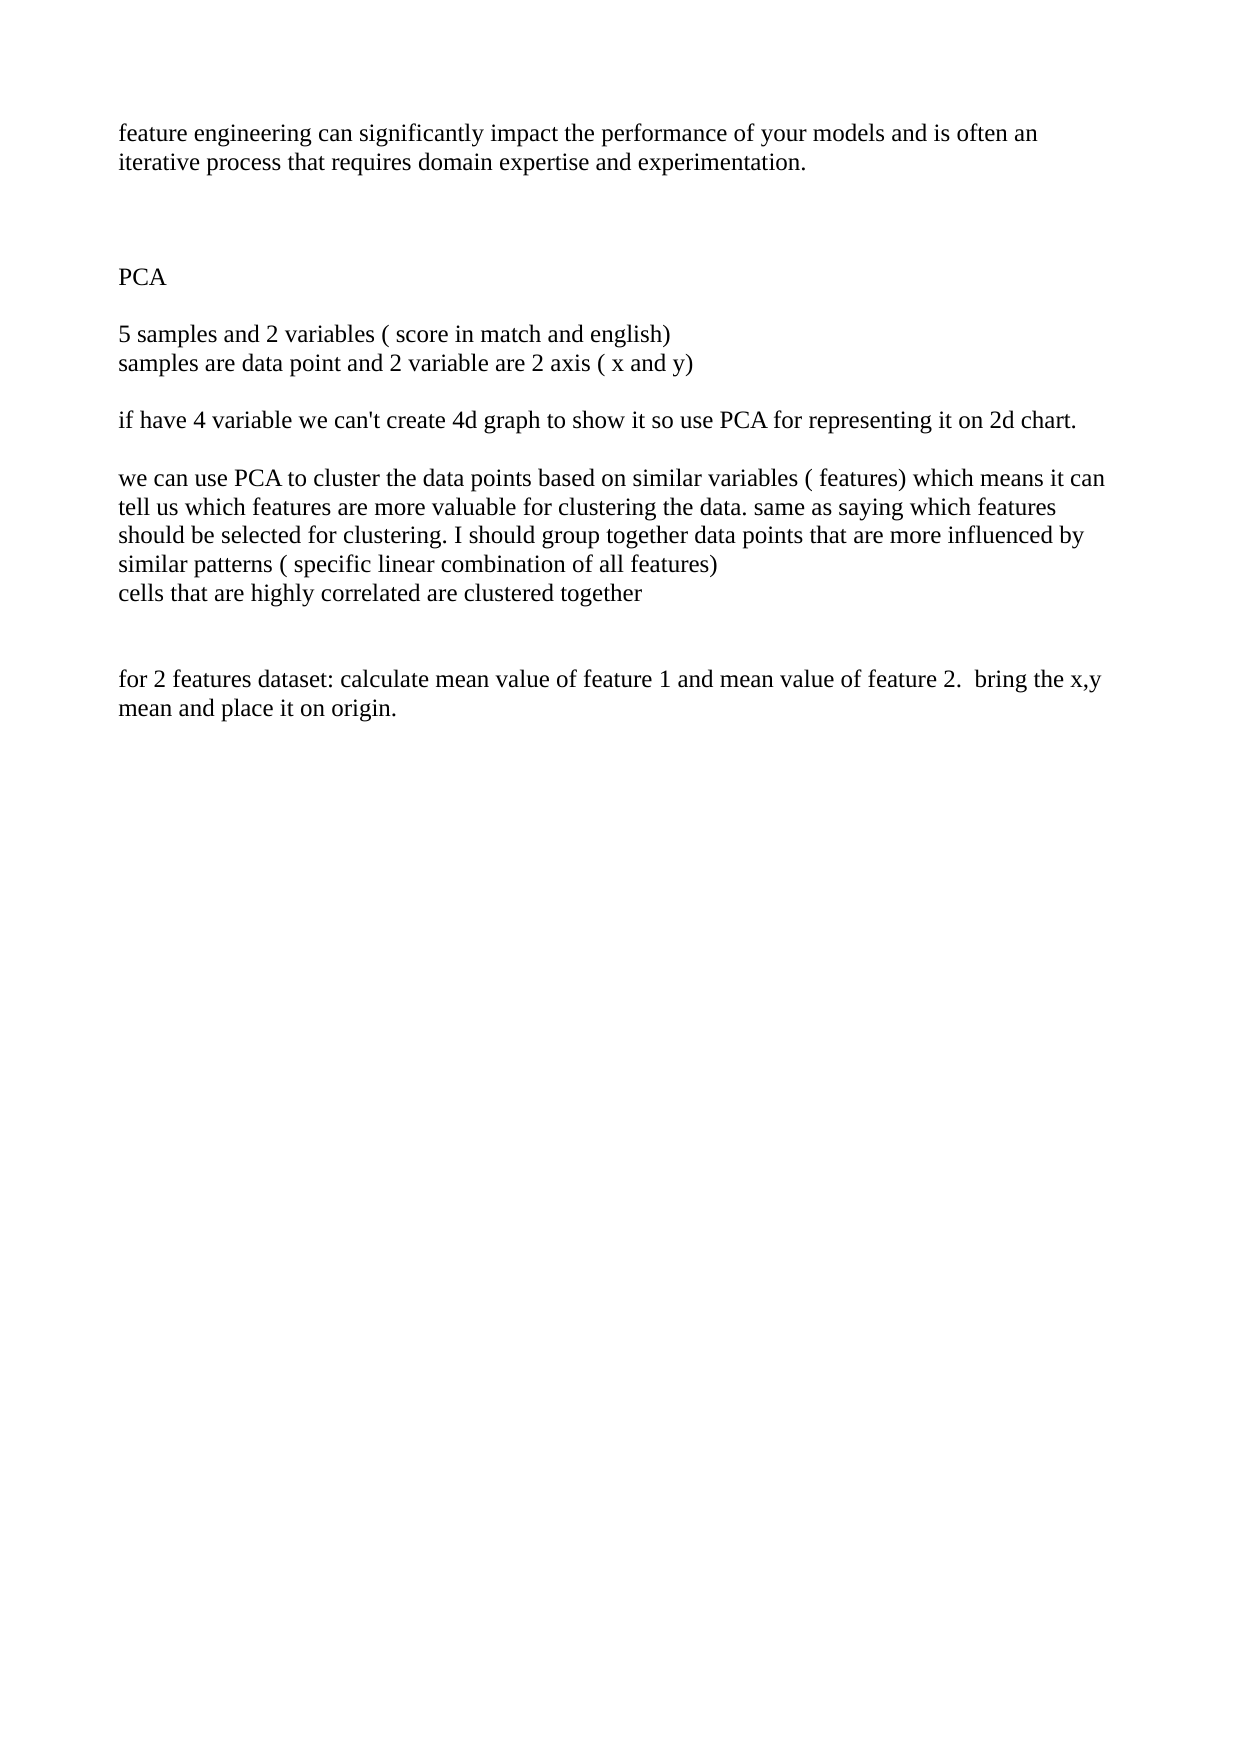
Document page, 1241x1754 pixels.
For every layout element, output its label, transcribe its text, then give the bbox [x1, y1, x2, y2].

text PCA [118, 262, 1122, 291]
text cells that are highly correlated are clustered together [118, 578, 1122, 607]
text 5 samples and 2 variables ( score in match and english) [118, 319, 1122, 348]
text samples are data point and 2 variable are 2 axis ( x and y) [118, 348, 1122, 377]
text for 2 features dataset: calculate mean value of feature 1 and mean value of feature 2. bring the x,y mean and place it on origin. [118, 664, 1122, 722]
text feature engineering can significantly impact the performance of your models and is often an iterative process that requires domain expertise and experimentation. [118, 118, 1122, 176]
text we can use PCA to cluster the data points based on similar variables ( features) which means it can tell us which features are more valuable for clustering the data. same as saying which features should be selected for clustering. I should group together data points that are more influenced by similar patterns ( specific linear combination of all features) [118, 463, 1122, 578]
text if have 4 variable we can't create 4d graph to show it so use PCA for representing it on 2d chart. [118, 406, 1122, 434]
